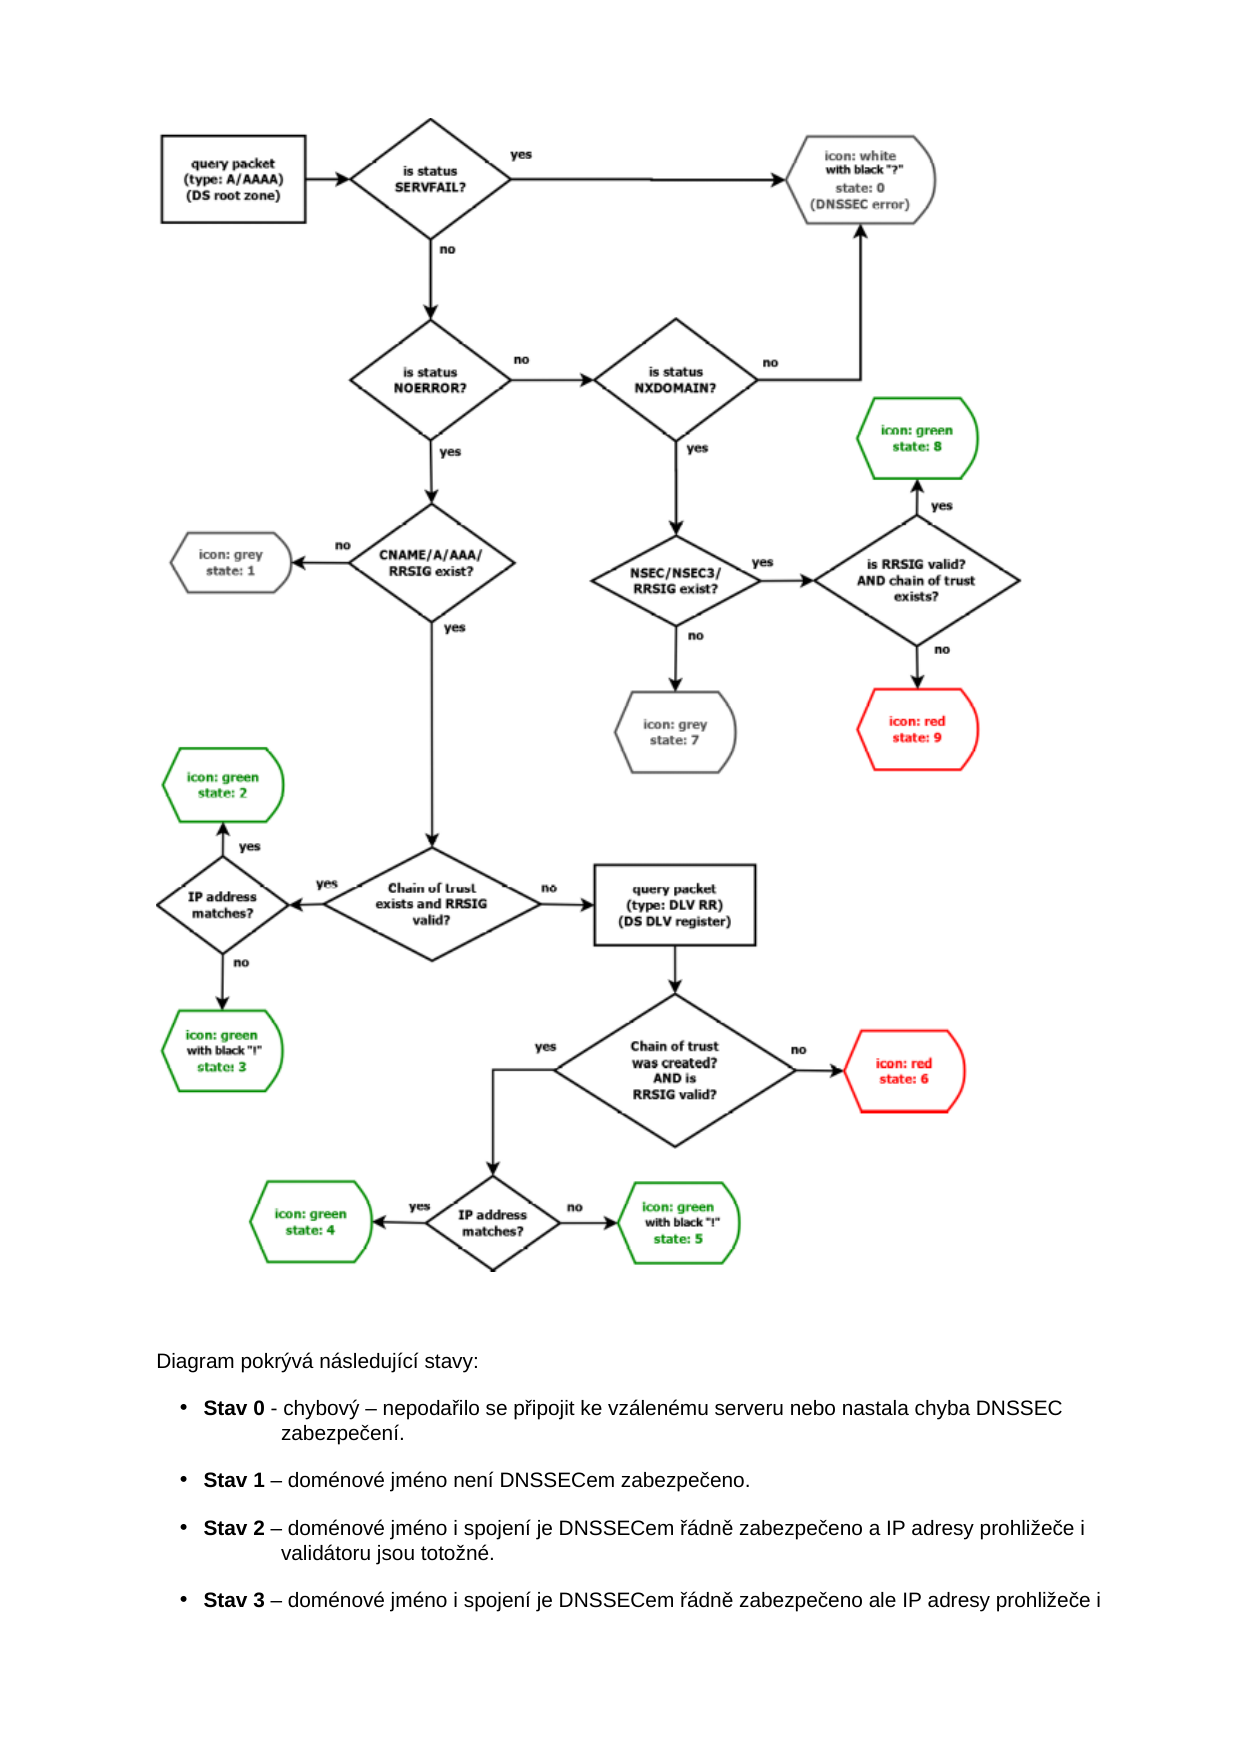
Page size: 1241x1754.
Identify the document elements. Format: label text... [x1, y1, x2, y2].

list Stav 1 – doménové jméno není DNSSECem zabezpečeno. [179, 1468, 1122, 1493]
text Diagram pokrývá následující stavy: [118, 1348, 1122, 1372]
list Stav 2 – doménové jméno i spojení je DNSSECem řádně zabezpečeno a IP adresy prohližeče i validátoru jsou totožné. [179, 1516, 1122, 1565]
list Stav 0 - chybový – nepodařilo se připojit ke vzálenému serveru nebo nastala chyba DNSSEC zabezpečení. [179, 1396, 1122, 1445]
list Stav 3 – doménové jméno i spojení je DNSSECem řádně zabezpečeno ale IP adresy prohližeče i [179, 1588, 1122, 1613]
